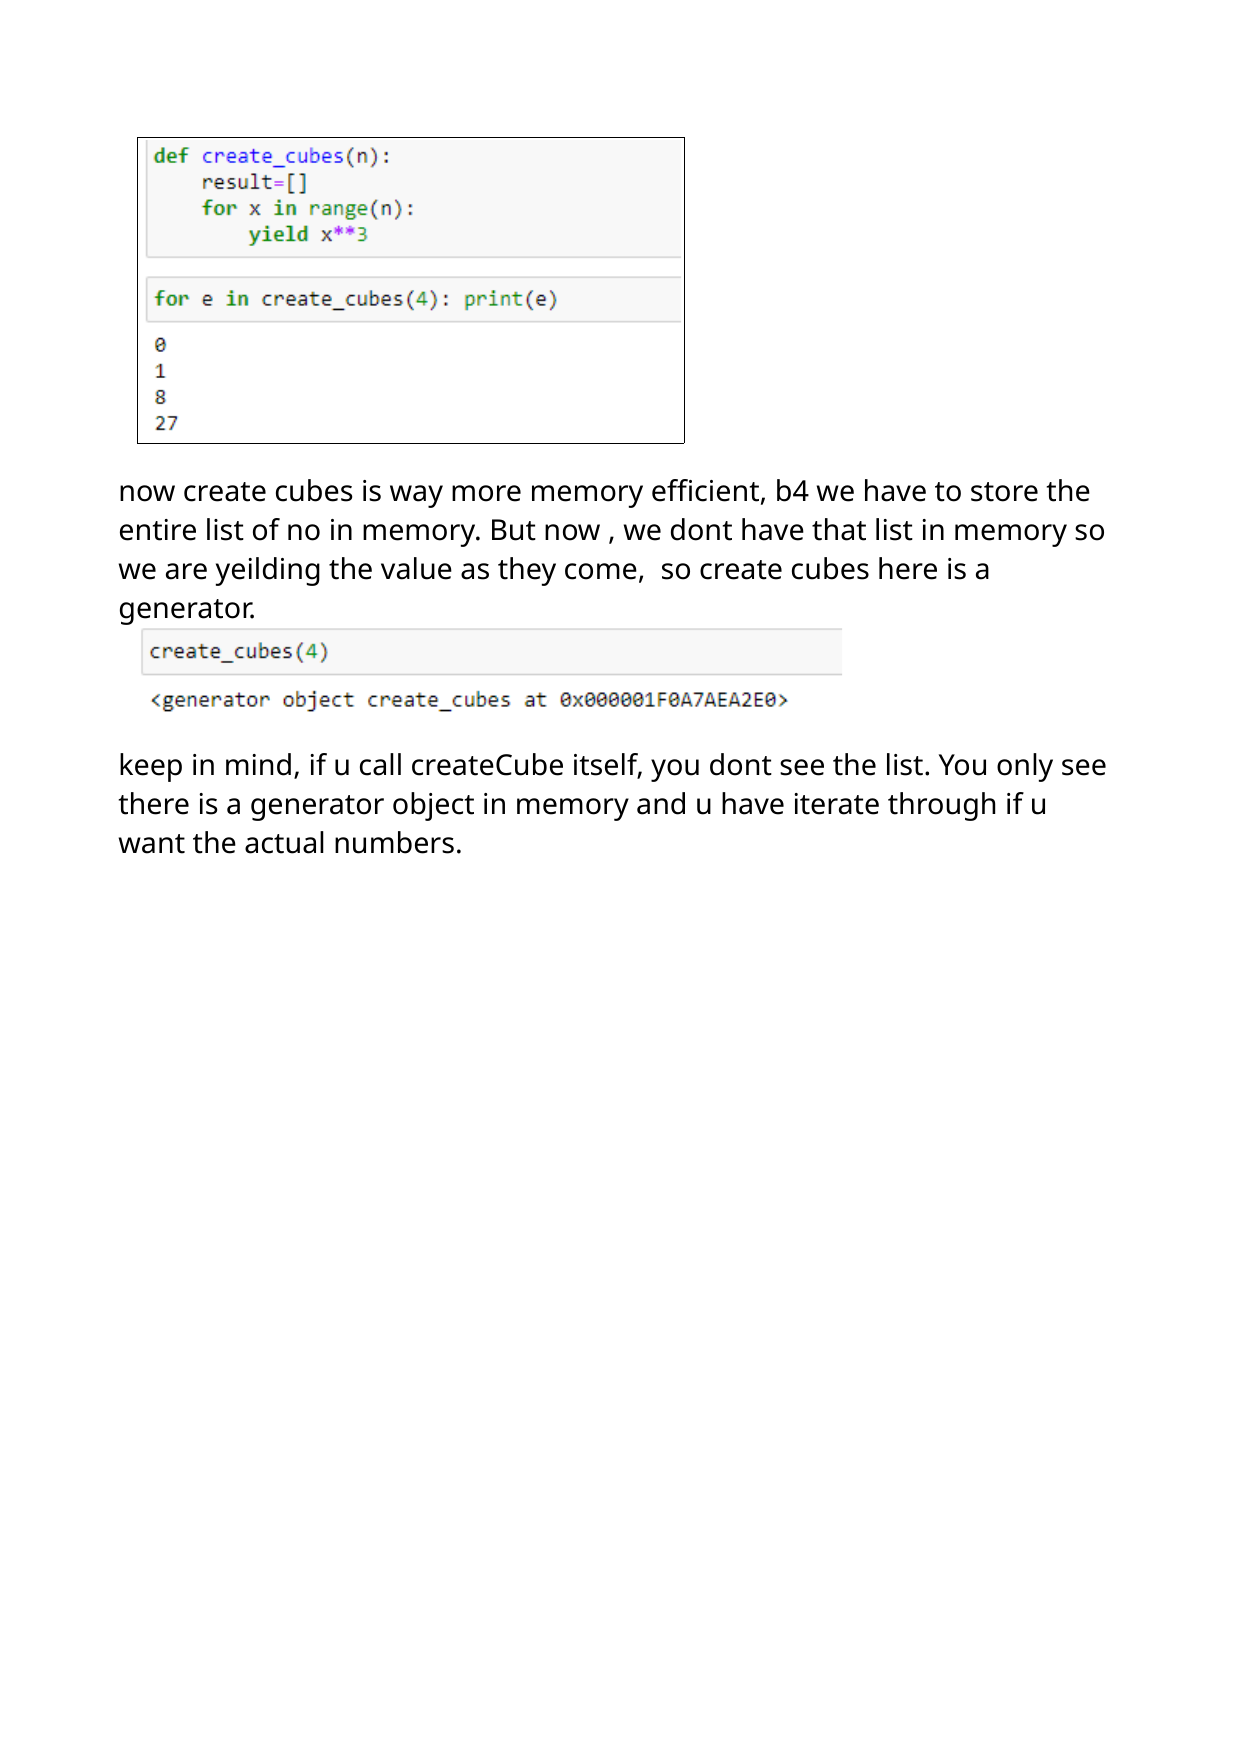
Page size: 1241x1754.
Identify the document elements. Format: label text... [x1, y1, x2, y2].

text keep in mind, if u call createCube itself, you dont see the list. You only see there is a generator object in memory and u have iterate through if u want the actual numbers. [118, 745, 1122, 862]
picture [140, 140, 682, 441]
text now create cubes is way more memory efficient, b4 we have to store the entire list of no in memory. But now , we dont have that list in memory so we are yeilding the value as they come, so create cubes here is a generator. [118, 471, 1122, 627]
picture [129, 627, 843, 721]
